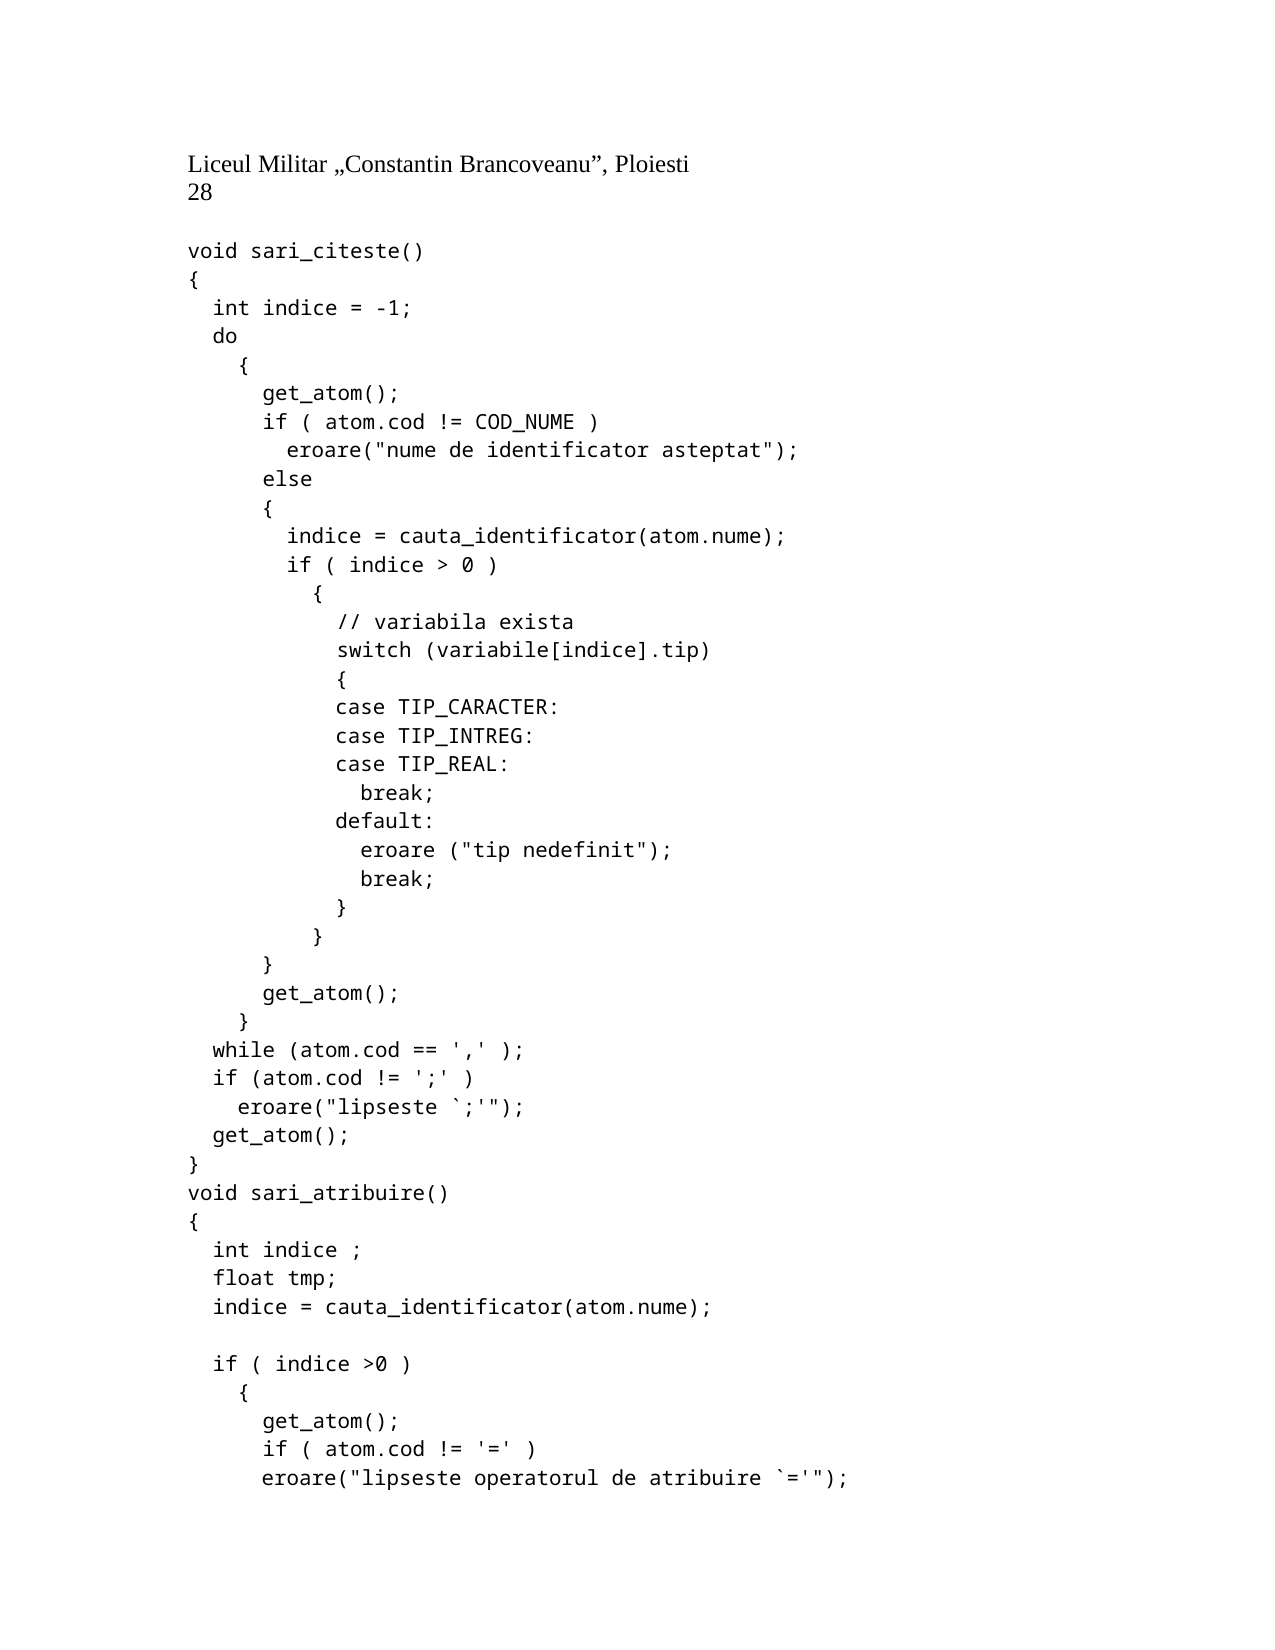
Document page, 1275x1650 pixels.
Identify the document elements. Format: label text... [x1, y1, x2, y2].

text break; [187, 863, 1087, 892]
text case TIP_CARACTER: [187, 692, 1087, 721]
text break; [187, 778, 1087, 806]
text if (atom.cod != ';' ) [187, 1063, 1087, 1092]
text { [187, 264, 1087, 293]
text if ( atom.cod != '=' ) [187, 1434, 1087, 1463]
text // variabila exista [187, 607, 1087, 635]
text { [187, 1206, 1087, 1234]
text indice = cauta_identificator(atom.nume); [187, 521, 1087, 549]
text void sari_atribuire() [187, 1177, 1087, 1206]
text { [187, 350, 1087, 378]
text if ( indice >0 ) [187, 1349, 1087, 1377]
text int indice ; [187, 1234, 1087, 1263]
text { [187, 578, 1087, 607]
text get_atom(); [187, 1120, 1087, 1149]
text else [187, 464, 1087, 492]
text case TIP_REAL: [187, 749, 1087, 778]
text void sari_citeste() [187, 236, 1087, 264]
text eroare("nume de identificator asteptat"); [187, 435, 1087, 464]
text if ( indice > 0 ) [187, 549, 1087, 578]
text eroare("lipseste `;'"); [187, 1092, 1087, 1120]
text case TIP_INTREG: [187, 721, 1087, 749]
text { [187, 664, 1087, 692]
text switch (variabile[indice].tip) [187, 635, 1087, 664]
text float tmp; [187, 1263, 1087, 1292]
text while (atom.cod == ',' ); [187, 1035, 1087, 1063]
text { [187, 492, 1087, 521]
text } [187, 892, 1087, 921]
text indice = cauta_identificator(atom.nume); [187, 1292, 1087, 1320]
text do [187, 321, 1087, 350]
text get_atom(); [187, 378, 1087, 407]
text } [187, 1149, 1087, 1177]
text } [187, 949, 1087, 978]
text } [187, 921, 1087, 949]
text default: [187, 806, 1087, 835]
text get_atom(); [187, 1406, 1087, 1434]
text int indice = -1; [187, 293, 1087, 321]
text eroare ("tip nedefinit"); [187, 835, 1087, 863]
text get_atom(); [187, 978, 1087, 1006]
text { [187, 1377, 1087, 1406]
text } [187, 1006, 1087, 1035]
text eroare("lipseste operatorul de atribuire `='"); [187, 1463, 1087, 1491]
text if ( atom.cod != COD_NUME ) [187, 407, 1087, 435]
